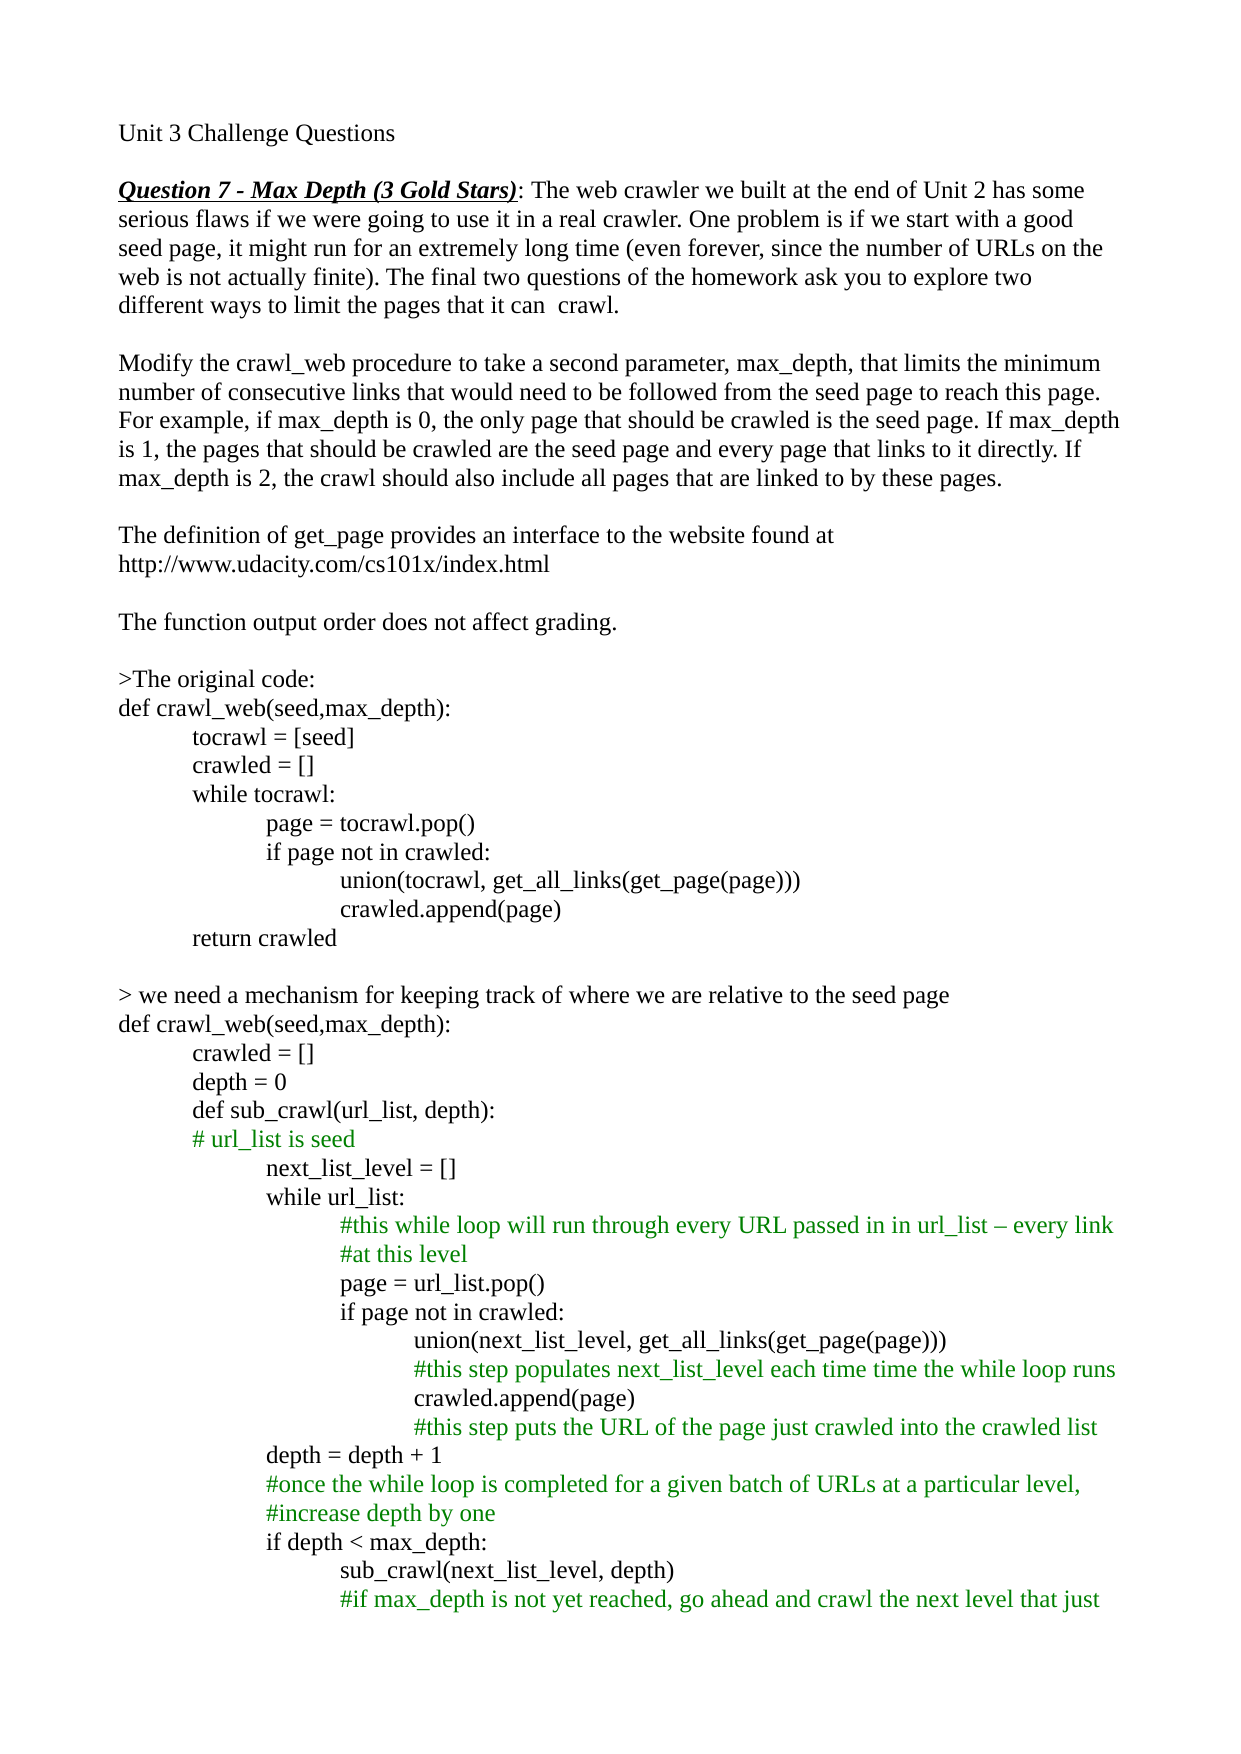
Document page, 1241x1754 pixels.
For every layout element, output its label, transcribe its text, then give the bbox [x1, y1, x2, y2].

text next_list_level = [] [118, 1153, 1122, 1182]
text crawled.append(page) [118, 894, 1122, 923]
text while url_list: [118, 1182, 1122, 1211]
text Modify the crawl_web procedure to take a second parameter, max_depth, that limits the minimum number of consecutive links that would need to be followed from the seed page to reach this page. For example, if max_depth is 0, the only page that should be crawled is the seed page. If max_depth is 1, the pages that should be crawled are the seed page and every page that links to it directly. If max_depth is 2, the crawl should also include all pages that are linked to by these pages. [118, 348, 1122, 492]
text def sub_crawl(url_list, depth): [118, 1096, 1122, 1124]
text if depth < max_depth: [118, 1527, 1122, 1556]
text return crawled [118, 923, 1122, 952]
text page = url_list.pop() [118, 1268, 1122, 1297]
text if page not in crawled: [118, 837, 1122, 866]
text union(next_list_level, get_all_links(get_page(page))) [118, 1326, 1122, 1354]
text crawled.append(page) [118, 1383, 1122, 1412]
text #this step puts the URL of the page just crawled into the crawled list [118, 1412, 1122, 1441]
text > we need a mechanism for keeping track of where we are relative to the seed page [118, 981, 1122, 1009]
text #this step populates next_list_level each time time the while loop runs [118, 1354, 1122, 1383]
text while tocrawl: [118, 779, 1122, 808]
text #once the while loop is completed for a given batch of URLs at a particular level, #increase depth by one [118, 1469, 1122, 1527]
text union(tocrawl, get_all_links(get_page(page))) [118, 866, 1122, 894]
text The function output order does not affect grading. [118, 607, 1122, 636]
text depth = 0 [118, 1067, 1122, 1096]
text def crawl_web(seed,max_depth): [118, 1009, 1122, 1038]
text Question 7 - Max Depth (3 Gold Stars): The web crawler we built at the end of Unit 2 has some serious flaws if we were going to use it in a real crawler. One problem is if we start with a good seed page, it might run for an extremely long time (even forever, since the number of URLs on the web is not actually finite). The final two questions of the homework ask you to explore two different ways to limit the pages that it can crawl. [118, 176, 1122, 319]
text Unit 3 Challenge Questions [118, 118, 1122, 147]
text depth = depth + 1 [118, 1441, 1122, 1469]
text crawled = [] [118, 751, 1122, 779]
text The definition of get_page provides an interface to the website found at http://www.udacity.com/cs101x/index.html [118, 521, 1122, 578]
text if page not in crawled: [118, 1297, 1122, 1326]
text page = tocrawl.pop() [118, 808, 1122, 837]
text # url_list is seed [118, 1124, 1122, 1153]
text #if max_depth is not yet reached, go ahead and crawl the next level that just [118, 1584, 1122, 1613]
text sub_crawl(next_list_level, depth) [118, 1556, 1122, 1584]
text #this while loop will run through every URL passed in in url_list – every link #at this level [118, 1211, 1122, 1268]
text crawled = [] [118, 1038, 1122, 1067]
text tocrawl = [seed] [118, 722, 1122, 751]
text def crawl_web(seed,max_depth): [118, 693, 1122, 722]
text >The original code: [118, 664, 1122, 693]
